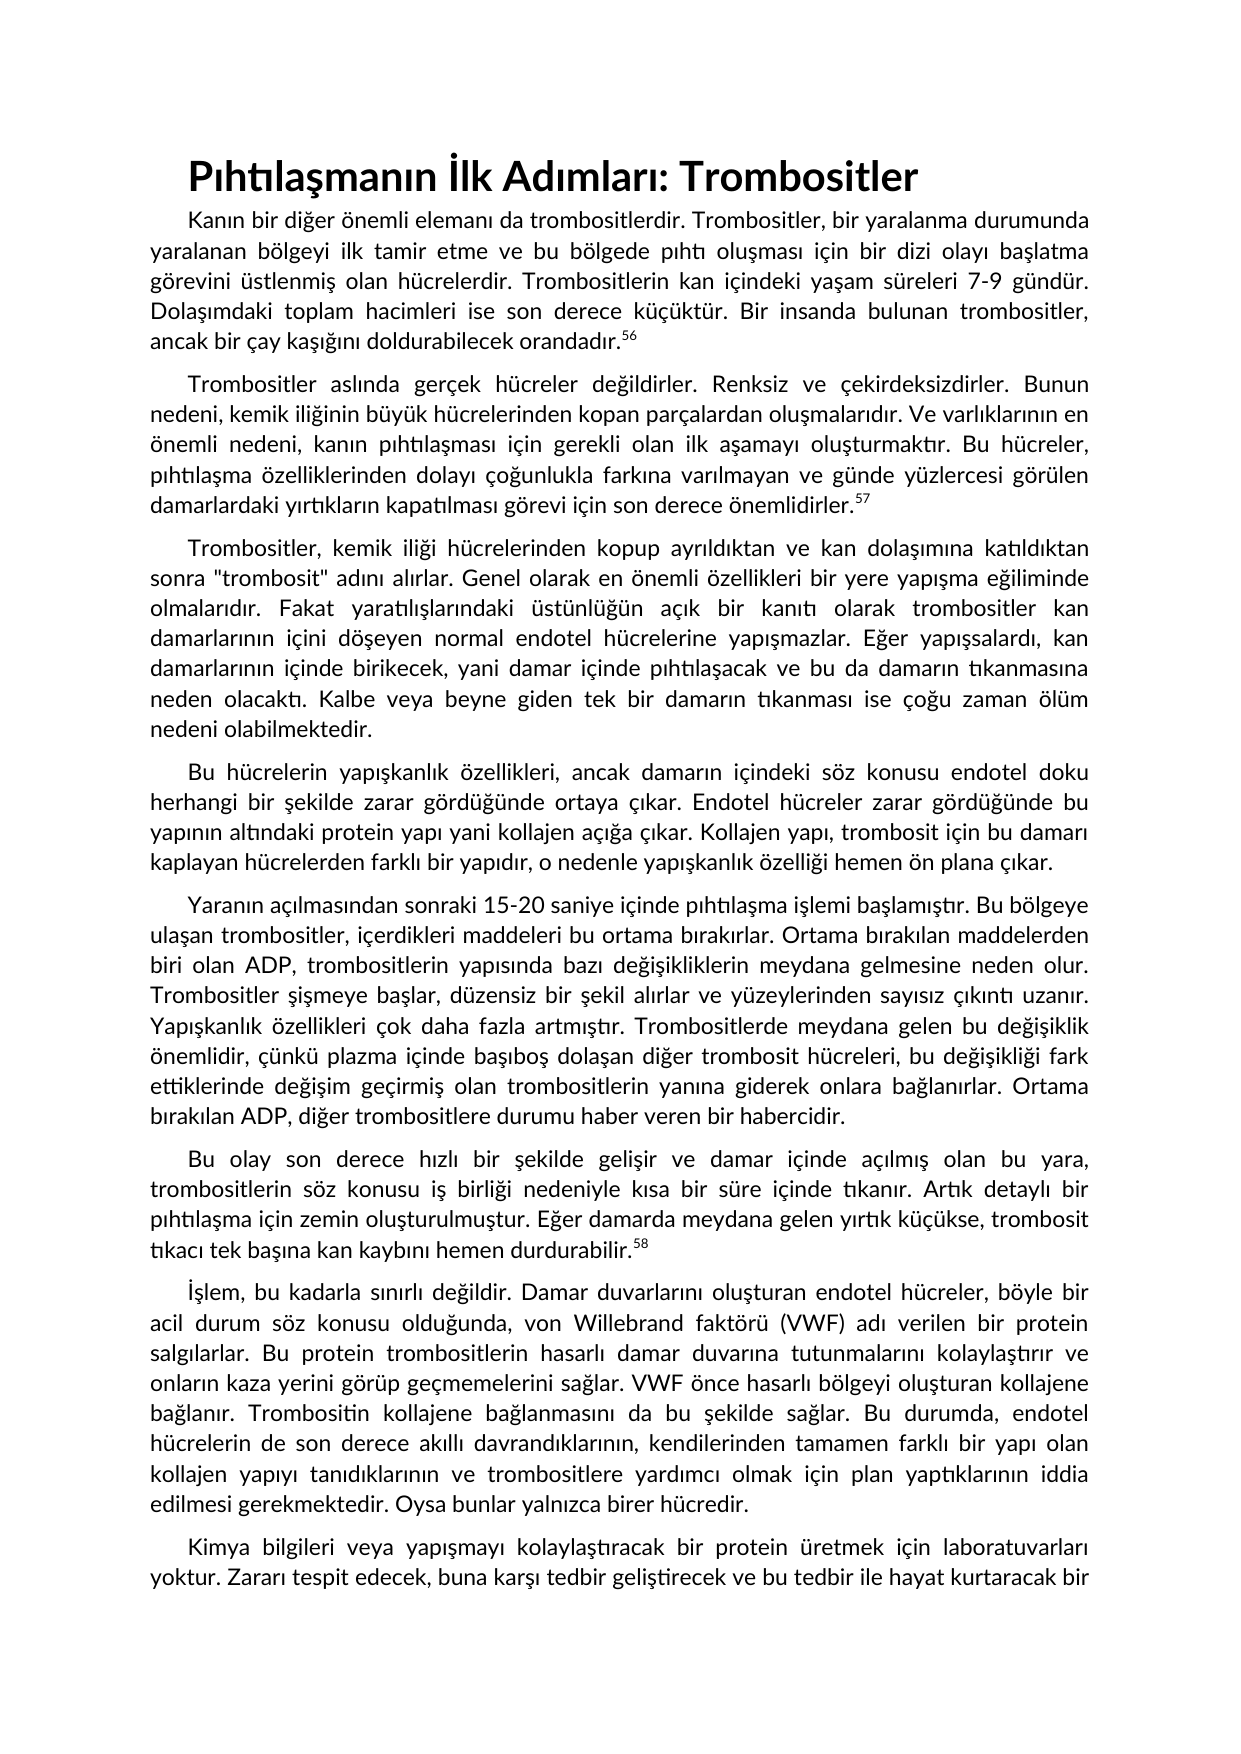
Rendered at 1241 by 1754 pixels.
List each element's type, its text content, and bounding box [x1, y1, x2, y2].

text Bu hücrelerin yapışkanlık özellikleri, ancak damarın içindeki söz konusu endotel doku herhangi bir şekilde zarar gördüğünde ortaya çıkar. Endotel hücreler zarar gördüğünde bu yapının altındaki protein yapı yani kollajen açığa çıkar. Kollajen yapı, trombosit için bu damarı kaplayan hücrelerden farklı bir yapıdır, o nedenle yapışkanlık özelliği hemen ön plana çıkar. [150, 757, 1090, 875]
text Kanın bir diğer önemli elemanı da trombositlerdir. Trombositler, bir yaralanma durumunda yaralanan bölgeyi ilk tamir etme ve bu bölgede pıhtı oluşması için bir dizi olayı başlatma görevini üstlenmiş olan hücrelerdir. Trombositlerin kan içindeki yaşam süreleri 7-9 gündür. Dolaşımdaki toplam hacimleri ise son derece küçüktür. Bir insanda bulunan trombositler, ancak bir çay kaşığını doldurabilecek orandadır.56 [150, 206, 1090, 354]
text Kimya bilgileri veya yapışmayı kolaylaştıracak bir protein üretmek için laboratuvarları yoktur. Zararı tespit edecek, buna karşı tedbir geliştirecek ve bu tedbir ile hayat kurtaracak bir [150, 1532, 1090, 1590]
text Bu olay son derece hızlı bir şekilde gelişir ve damar içinde açılmış olan bu yara, trombositlerin söz konusu iş birliği nedeniyle kısa bir süre içinde tıkanır. Artık detaylı bir pıhtılaşma için zemin oluşturulmuştur. Eğer damarda meydana gelen yırtık küçükse, trombosit tıkacı tek başına kan kaybını hemen durdurabilir.58 [150, 1145, 1090, 1263]
subtitle Pıhtılaşmanın İlk Adımları: Trombositler [187, 150, 1090, 200]
text İşlem, bu kadarla sınırlı değildir. Damar duvarlarını oluşturan endotel hücreler, böyle bir acil durum söz konusu olduğunda, von Willebrand faktörü (VWF) adı verilen bir protein salgılarlar. Bu protein trombositlerin hasarlı damar duvarına tutunmalarını kolaylaştırır ve onların kaza yerini görüp geçmemelerini sağlar. VWF önce hasarlı bölgeyi oluşturan kollajene bağlanır. Trombositin kollajene bağlanmasını da bu şekilde sağlar. Bu durumda, endotel hücrelerin de son derece akıllı davrandıklarının, kendilerinden tamamen farklı bir yapı olan kollajen yapıyı tanıdıklarının ve trombositlere yardımcı olmak için plan yaptıklarının iddia edilmesi gerekmektedir. Oysa bunlar yalnızca birer hücredir. [150, 1278, 1090, 1517]
text Trombositler, kemik iliği hücrelerinden kopup ayrıldıktan ve kan dolaşımına katıldıktan sonra "trombosit" adını alırlar. Genel olarak en önemli özellikleri bir yere yapışma eğiliminde olmalarıdır. Fakat yaratılışlarındaki üstünlüğün açık bir kanıtı olarak trombositler kan damarlarının içini döşeyen normal endotel hücrelerine yapışmazlar. Eğer yapışsalardı, kan damarlarının içinde birikecek, yani damar içinde pıhtılaşacak ve bu da damarın tıkanmasına neden olacaktı. Kalbe veya beyne giden tek bir damarın tıkanması ise çoğu zaman ölüm nedeni olabilmektedir. [150, 533, 1090, 742]
text Trombositler aslında gerçek hücreler değildirler. Renksiz ve çekirdeksizdirler. Bunun nedeni, kemik iliğinin büyük hücrelerinden kopan parçalardan oluşmalarıdır. Ve varlıklarının en önemli nedeni, kanın pıhtılaşması için gerekli olan ilk aşamayı oluşturmaktır. Bu hücreler, pıhtılaşma özelliklerinden dolayı çoğunlukla farkına varılmayan ve günde yüzlercesi görülen damarlardaki yırtıkların kapatılması görevi için son derece önemlidirler.57 [150, 370, 1090, 518]
text Yaranın açılmasından sonraki 15-20 saniye içinde pıhtılaşma işlemi başlamıştır. Bu bölgeye ulaşan trombositler, içerdikleri maddeleri bu ortama bırakırlar. Ortama bırakılan maddelerden biri olan ADP, trombositlerin yapısında bazı değişikliklerin meydana gelmesine neden olur. Trombositler şişmeye başlar, düzensiz bir şekil alırlar ve yüzeylerinden sayısız çıkıntı uzanır. Yapışkanlık özellikleri çok daha fazla artmıştır. Trombositlerde meydana gelen bu değişiklik önemlidir, çünkü plazma içinde başıboş dolaşan diğer trombosit hücreleri, bu değişikliği fark ettiklerinde değişim geçirmiş olan trombositlerin yanına giderek onlara bağlanırlar. Ortama bırakılan ADP, diğer trombositlere durumu haber veren bir habercidir. [150, 891, 1090, 1129]
